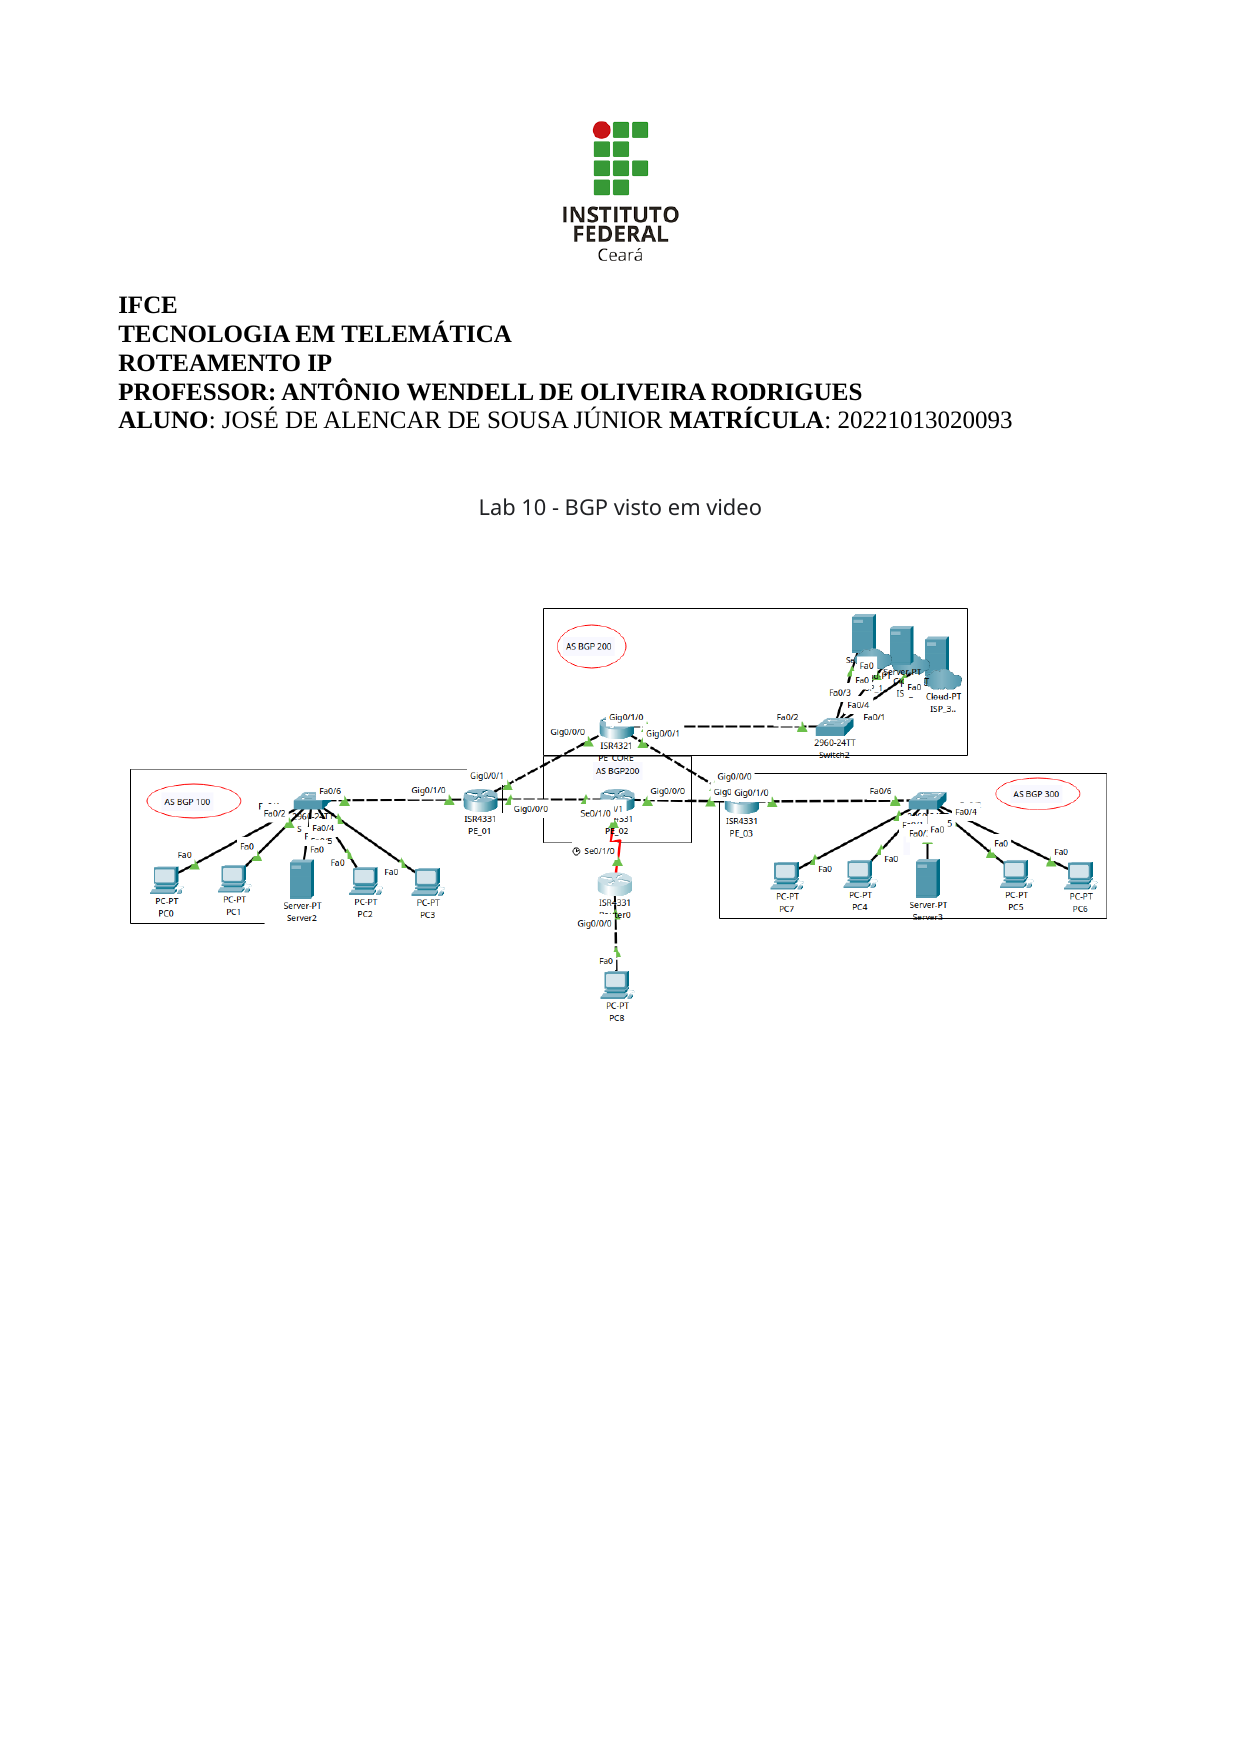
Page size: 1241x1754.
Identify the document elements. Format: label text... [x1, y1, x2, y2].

text TECNOLOGIA EM TELEMÁTICA [118, 319, 1122, 348]
picture [514, 118, 726, 268]
picture [126, 593, 1130, 1063]
text Lab 10 - BGP visto em video [118, 492, 1122, 522]
text PROFESSOR: ANTÔNIO WENDELL DE OLIVEIRA RODRIGUES [118, 377, 1122, 406]
text ROTEAMENTO IP [118, 348, 1122, 377]
text ALUNO: JOSÉ DE ALENCAR DE SOUSA JÚNIOR MATRÍCULA: 20221013020093 [118, 406, 1122, 434]
text IFCE [118, 291, 1122, 319]
